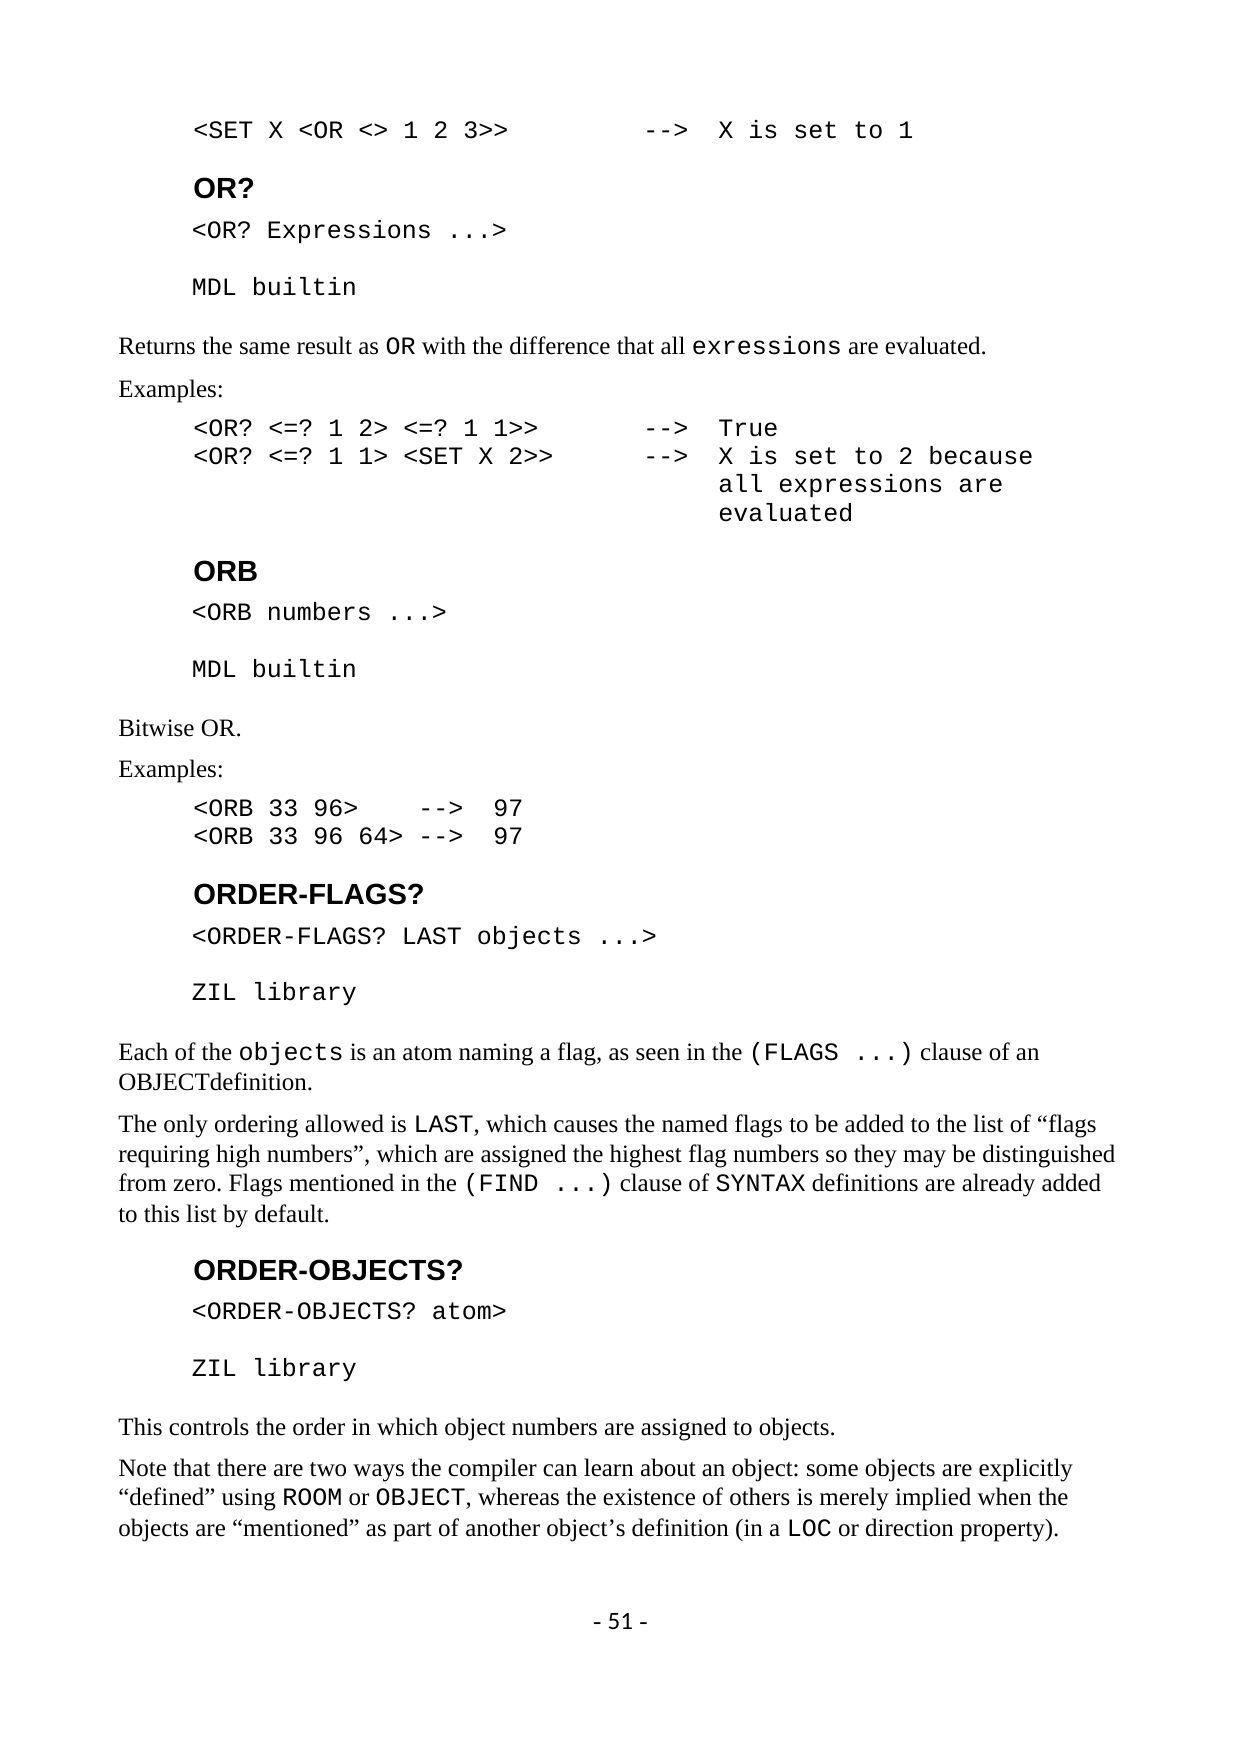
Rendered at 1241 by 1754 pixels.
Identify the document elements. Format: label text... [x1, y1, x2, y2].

text Examples: [118, 754, 1122, 783]
text The only ordering allowed is LAST, which causes the named flags to be added to the list of “flags requiring high numbers”, which are assigned the highest flag numbers so they may be distinguished from zero. Flags mentioned in the (FIND ...) clause of SYNTAX definitions are already added to this list by default. [118, 1109, 1122, 1228]
text MDL builtin [192, 656, 1122, 685]
text <ORDER-FLAGS? LAST objects ...> [192, 923, 1122, 952]
text This controls the order in which object numbers are assigned to objects. [118, 1412, 1122, 1441]
text Bitwise OR. [118, 713, 1122, 742]
text <OR? Expressions ...> [192, 217, 1122, 246]
text Returns the same result as OR with the difference that all exressions are evaluated. [118, 331, 1122, 362]
text ZIL library [192, 980, 1122, 1008]
subtitle ORDER-FLAGS? [118, 877, 1122, 911]
text MDL builtin [192, 274, 1122, 302]
text ZIL library [192, 1356, 1122, 1384]
text <ORB numbers ...> [192, 600, 1122, 628]
subtitle OR? [118, 171, 1122, 205]
text <ORB 33 96> --> 97 <ORB 33 96 64> --> 97 [118, 796, 1122, 852]
text <SET X <OR <> 1 2 3>> --> X is set to 1 [118, 118, 1122, 146]
text Note that there are two ways the compiler can learn about an object: some objects are explicitly “defined” using ROOM or OBJECT, whereas the existence of others is merely implied when the objects are “mentioned” as part of another object’s definition (in a LOC or direction property). [118, 1453, 1122, 1544]
text Examples: [118, 374, 1122, 403]
text Each of the objects is an atom naming a flag, as seen in the (FLAGS ...) clause of an OBJECTdefinition. [118, 1037, 1122, 1096]
subtitle ORB [118, 554, 1122, 587]
text <OR? <=? 1 2> <=? 1 1>> --> True <OR? <=? 1 1> <SET X 2>> --> X is set to 2 because all expressions are evaluated [118, 415, 1122, 529]
subtitle ORDER-OBJECTS? [118, 1253, 1122, 1286]
text <ORDER-OBJECTS? atom> [192, 1299, 1122, 1327]
